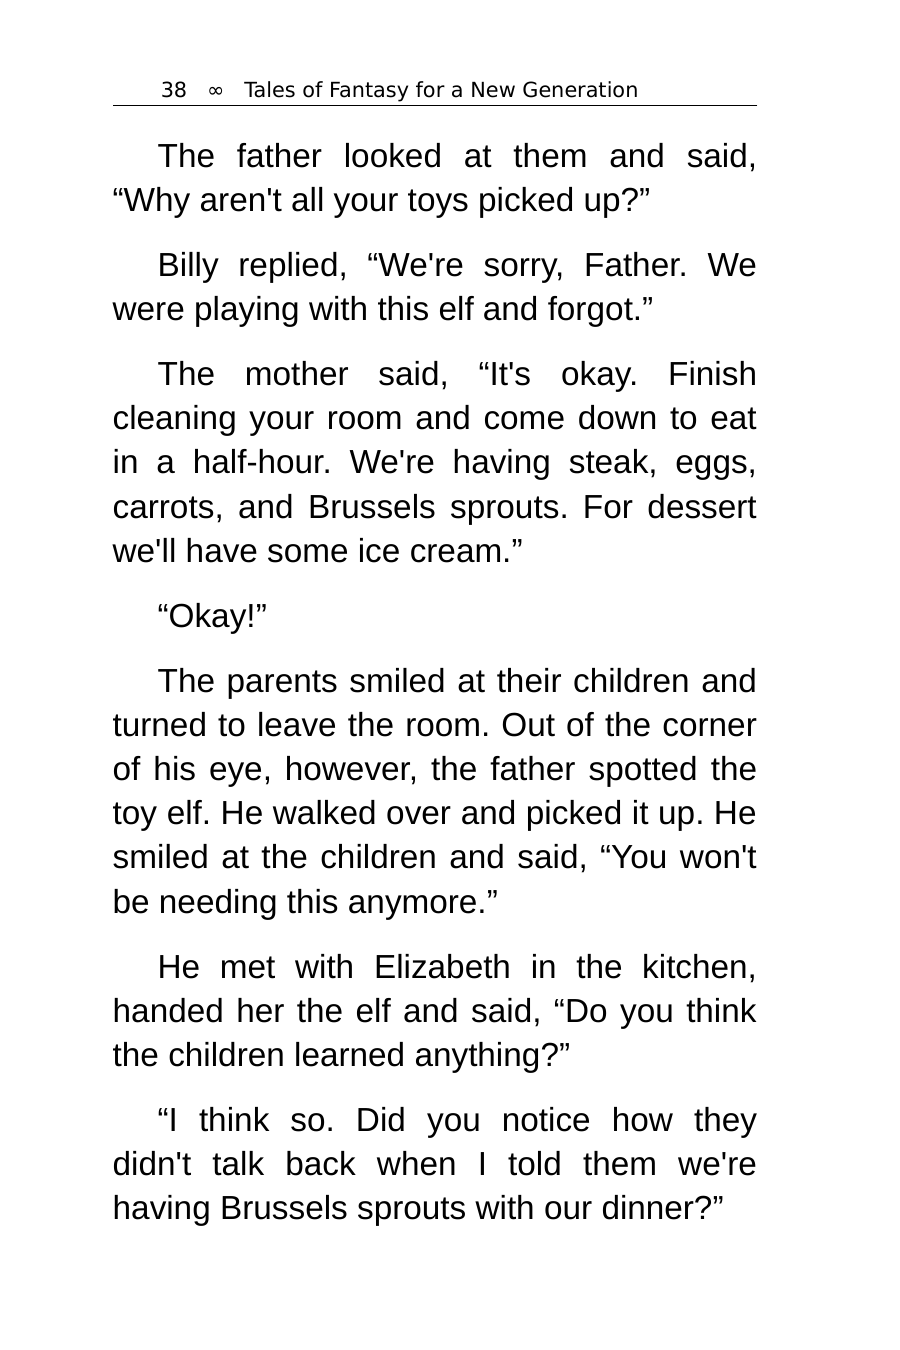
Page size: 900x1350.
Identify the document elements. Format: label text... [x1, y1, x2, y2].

text Billy replied, “We're sorry, Father. We were playing with this elf and forgot.” [112, 245, 757, 328]
text The father looked at them and said, “Why aren't all your toys picked up?” [112, 136, 757, 218]
text The parents smiled at their children and turned to leave the room. Out of the corner of his eye, however, the father spotted the toy elf. He walked over and picked it up. He smiled at the children and said, “You won't be needing this anymore.” [112, 661, 757, 920]
text He met with Elizabeth in the kitchen, handed her the elf and said, “Do you think the children learned anything?” [112, 947, 757, 1073]
text The mother said, “It's okay. Finish cleaning your room and come down to eat in a half-hour. We're having steak, eggs, carrots, and Brussels sprouts. For dessert we'll have some ice cream.” [112, 354, 757, 569]
text “Okay!” [112, 596, 757, 634]
text “I think so. Did you notice how they didn't talk back when I told them we're having Brussels sprouts with our dinner?” [112, 1100, 757, 1227]
